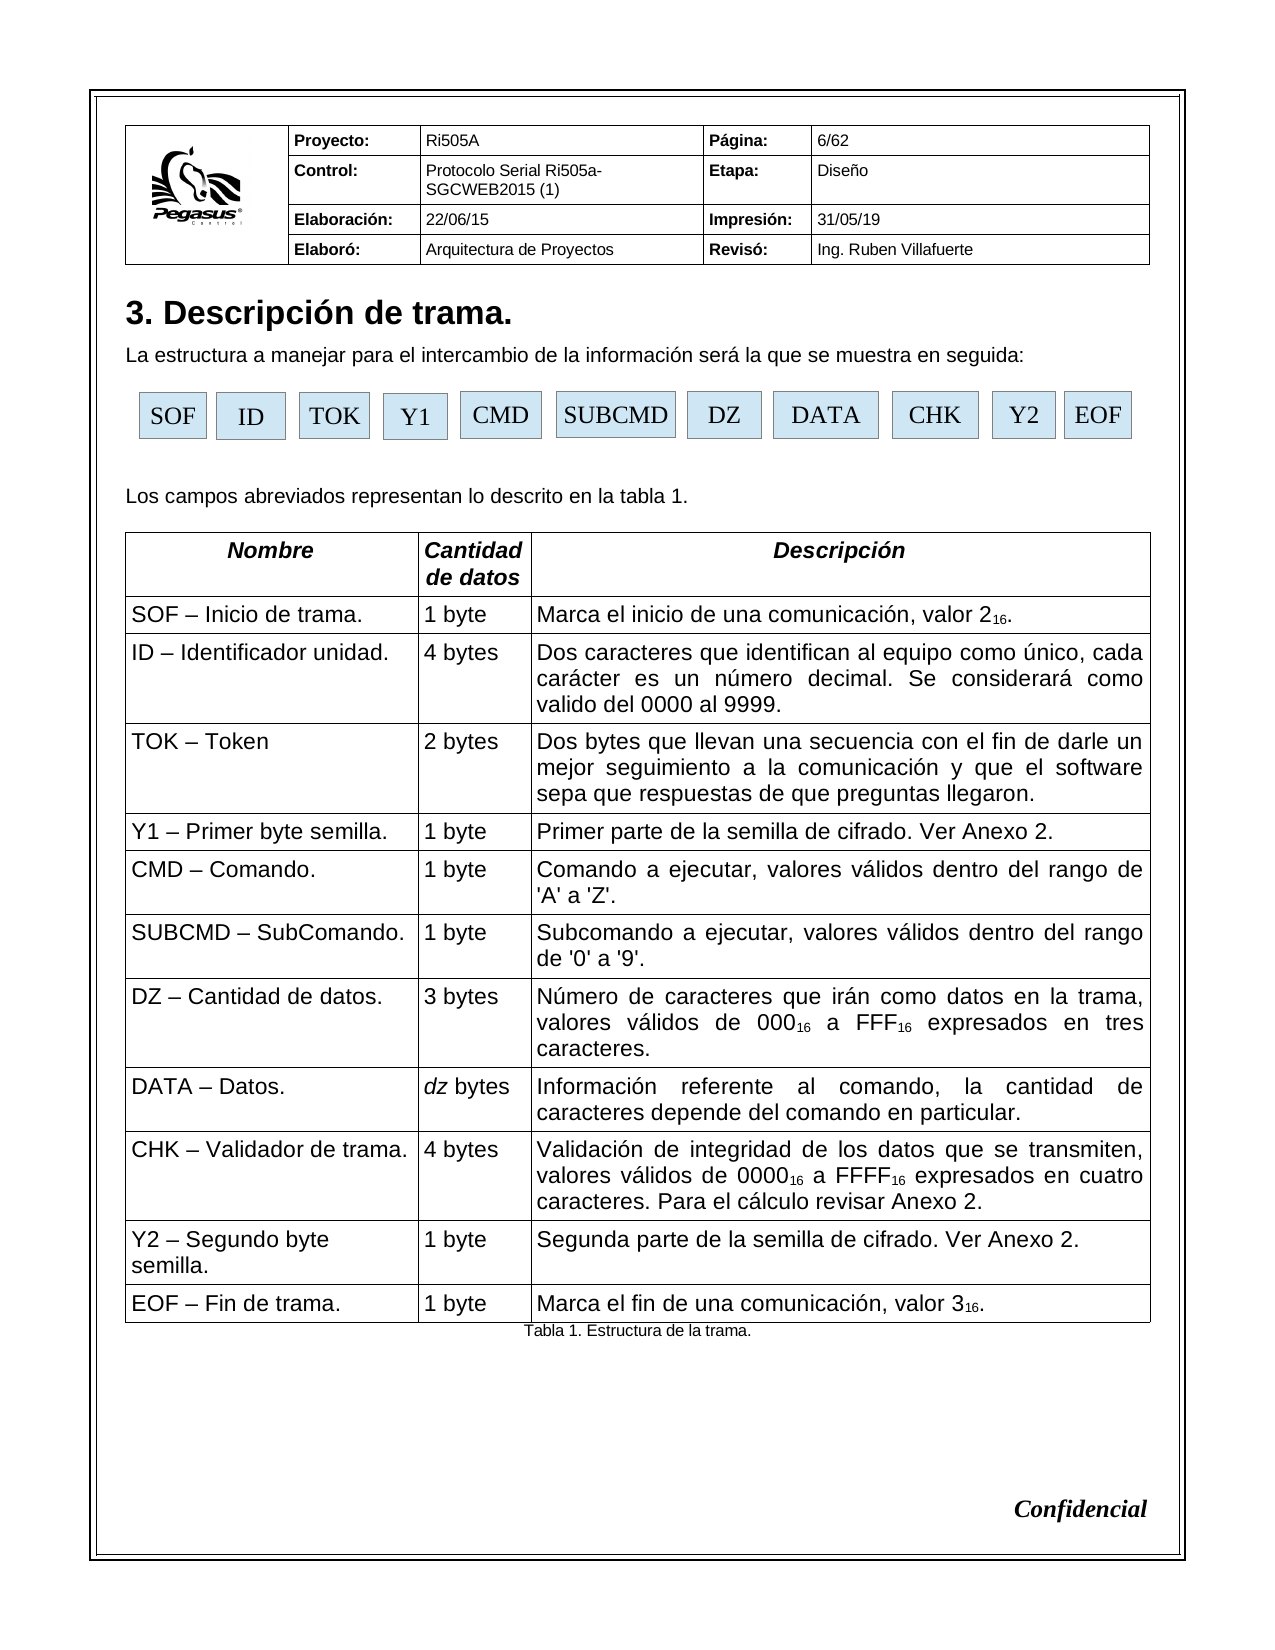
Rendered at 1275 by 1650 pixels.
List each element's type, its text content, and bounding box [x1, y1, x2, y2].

table_cell Y1 – Primer byte semilla. [126, 814, 418, 850]
table_cell Comando a ejecutar, valores válidos dentro del rango de 'A' a 'Z'. [532, 851, 1150, 914]
table_cell 1 byte [419, 1285, 531, 1322]
table_cell 1 byte [419, 1221, 531, 1284]
table_cell CHK – Validador de trama. [126, 1132, 418, 1220]
table_header Descripción [532, 533, 1150, 596]
table_cell Dos bytes que llevan una secuencia con el fin de darle un mejor seguimiento a la comunicación y que el software sepa que respuestas de que preguntas llegaron. [532, 724, 1150, 813]
table_cell Número de caracteres que irán como datos en la trama, valores válidos de 00016 a FFF16 expresados en tres caracteres. [532, 979, 1150, 1067]
table_cell CMD – Comando. [126, 851, 418, 914]
text La estructura a manejar para el intercambio de la información será la que se muestra en seguida: [125, 344, 1149, 367]
table_cell 4 bytes [419, 1132, 531, 1220]
table_cell Subcomando a ejecutar, valores válidos dentro del rango de '0' a '9'. [532, 915, 1150, 978]
table_cell ID – Identificador unidad. [126, 634, 418, 723]
table_cell 2 bytes [419, 724, 531, 813]
table_cell Dos caracteres que identifican al equipo como único, cada carácter es un número decimal. Se considerará como valido del 0000 al 9999. [532, 634, 1150, 723]
text Tabla 1. Estructura de la trama. [125, 1323, 1149, 1340]
table_cell 3 bytes [419, 979, 531, 1067]
table_cell dz bytes [419, 1068, 531, 1131]
picture [142, 137, 253, 232]
subtitle 3. Descripción de trama. [125, 294, 1149, 331]
table_cell 1 byte [419, 915, 531, 978]
text Los campos abreviados representan lo descrito en la tabla 1. [125, 485, 1149, 508]
table_cell 1 byte [419, 814, 531, 850]
table_cell Validación de integridad de los datos que se transmiten, valores válidos de 000016 a FFFF16 expresados en cuatro caracteres. Para el cálculo revisar Anexo 2. [532, 1132, 1150, 1220]
table_cell SOF – Inicio de trama. [126, 597, 418, 633]
table_cell DZ – Cantidad de datos. [126, 979, 418, 1067]
table_cell Información referente al comando, la cantidad de caracteres depende del comando en particular. [532, 1068, 1150, 1131]
table_cell Y2 – Segundo byte semilla. [126, 1221, 418, 1284]
table_cell Marca el fin de una comunicación, valor 316. [532, 1285, 1150, 1322]
table_cell 4 bytes [419, 634, 531, 723]
table_cell TOK – Token [126, 724, 418, 813]
table_header Cantidad de datos [419, 533, 531, 596]
table_header Nombre [126, 533, 418, 596]
table_cell 1 byte [419, 597, 531, 633]
table_cell Marca el inicio de una comunicación, valor 216. [532, 597, 1150, 633]
table_cell SUBCMD – SubComando. [126, 915, 418, 978]
table_cell Primer parte de la semilla de cifrado. Ver Anexo 2. [532, 814, 1150, 850]
table_cell Segunda parte de la semilla de cifrado. Ver Anexo 2. [532, 1221, 1150, 1284]
table_cell DATA – Datos. [126, 1068, 418, 1131]
table_cell 1 byte [419, 851, 531, 914]
table_cell EOF – Fin de trama. [126, 1285, 418, 1322]
